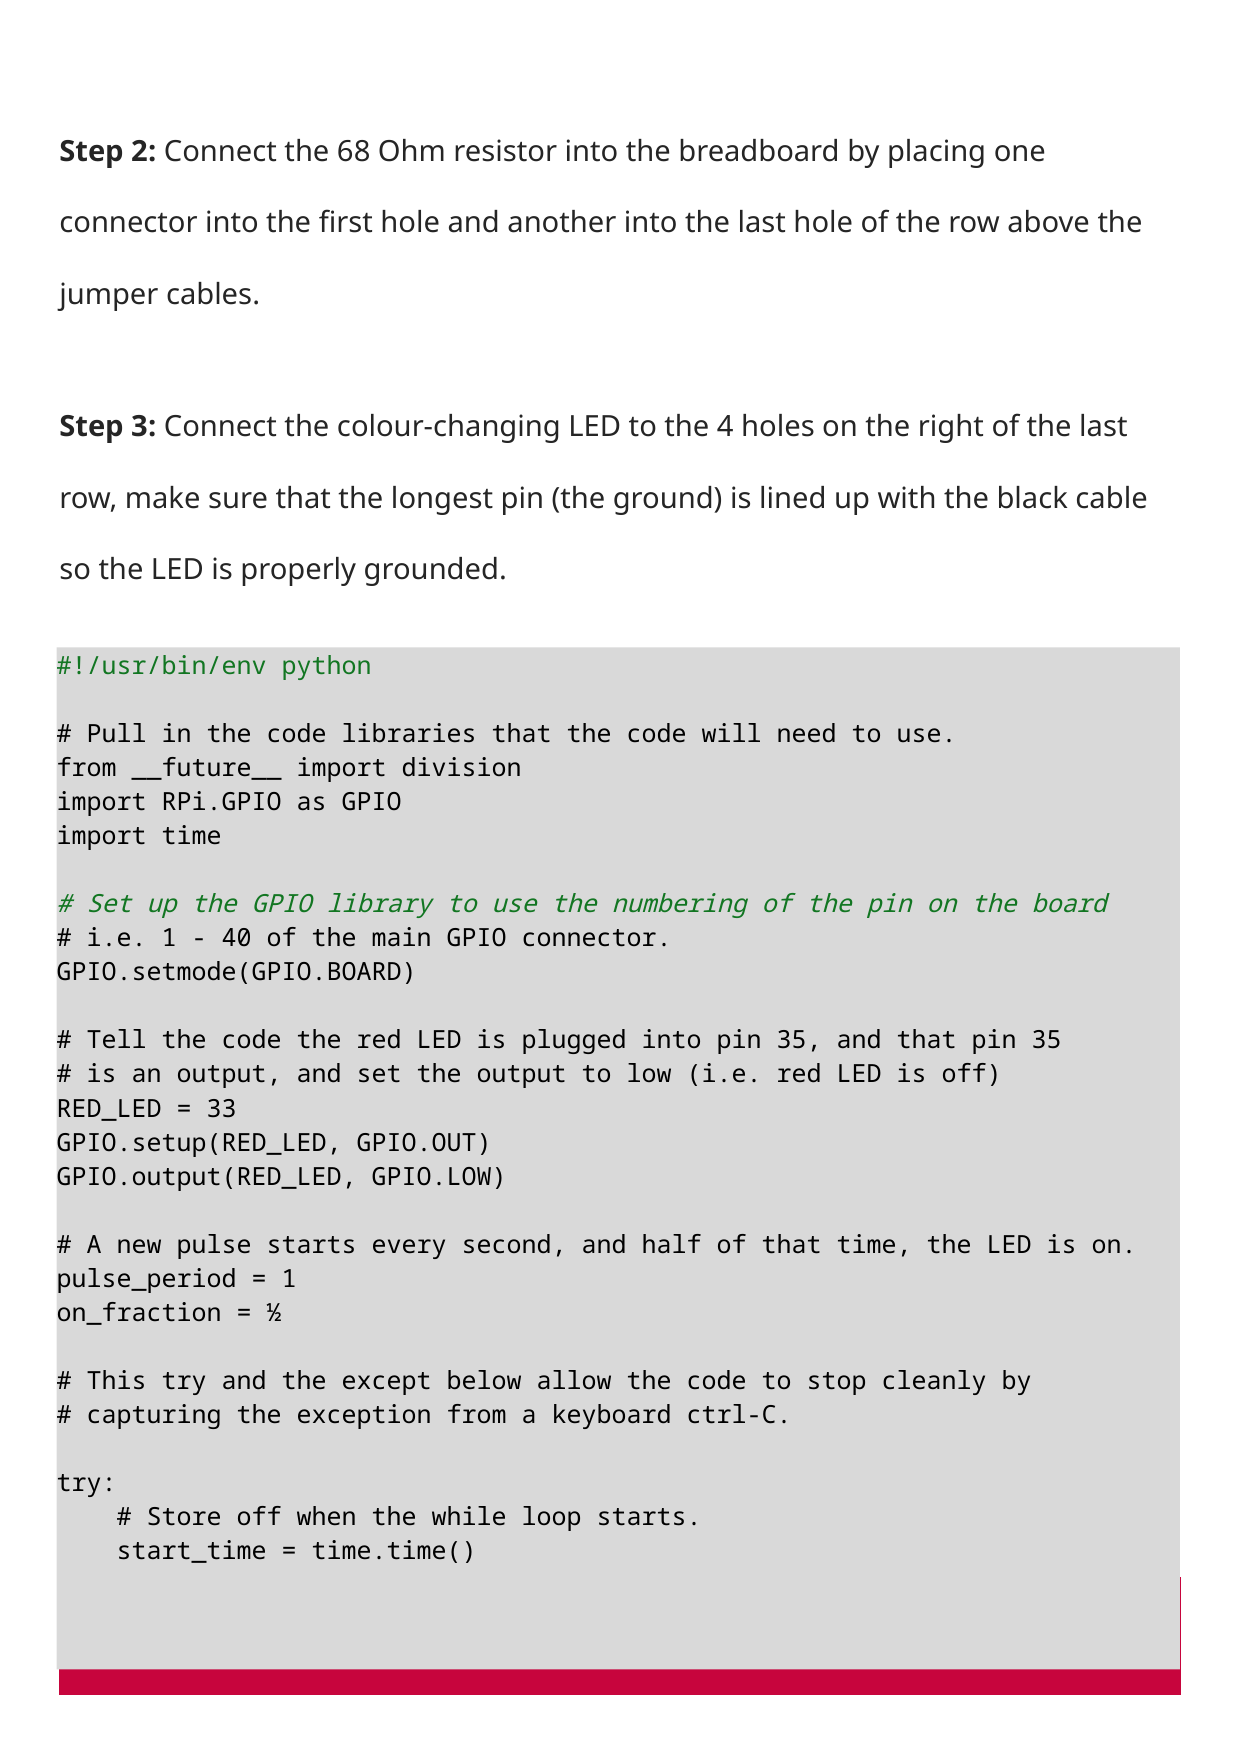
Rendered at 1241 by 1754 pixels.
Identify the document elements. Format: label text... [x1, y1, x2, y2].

text Step 3: Connect the colour-changing LED to the 4 holes on the right of the last row, make sure that the longest pin (the ground) is lined up with the black cable so the LED is properly grounded. [59, 406, 1181, 588]
text Step 2: Connect the 68 Ohm resistor into the breadboard by placing one connector into the first hole and another into the last hole of the row above the jumper cables. [59, 130, 1181, 313]
